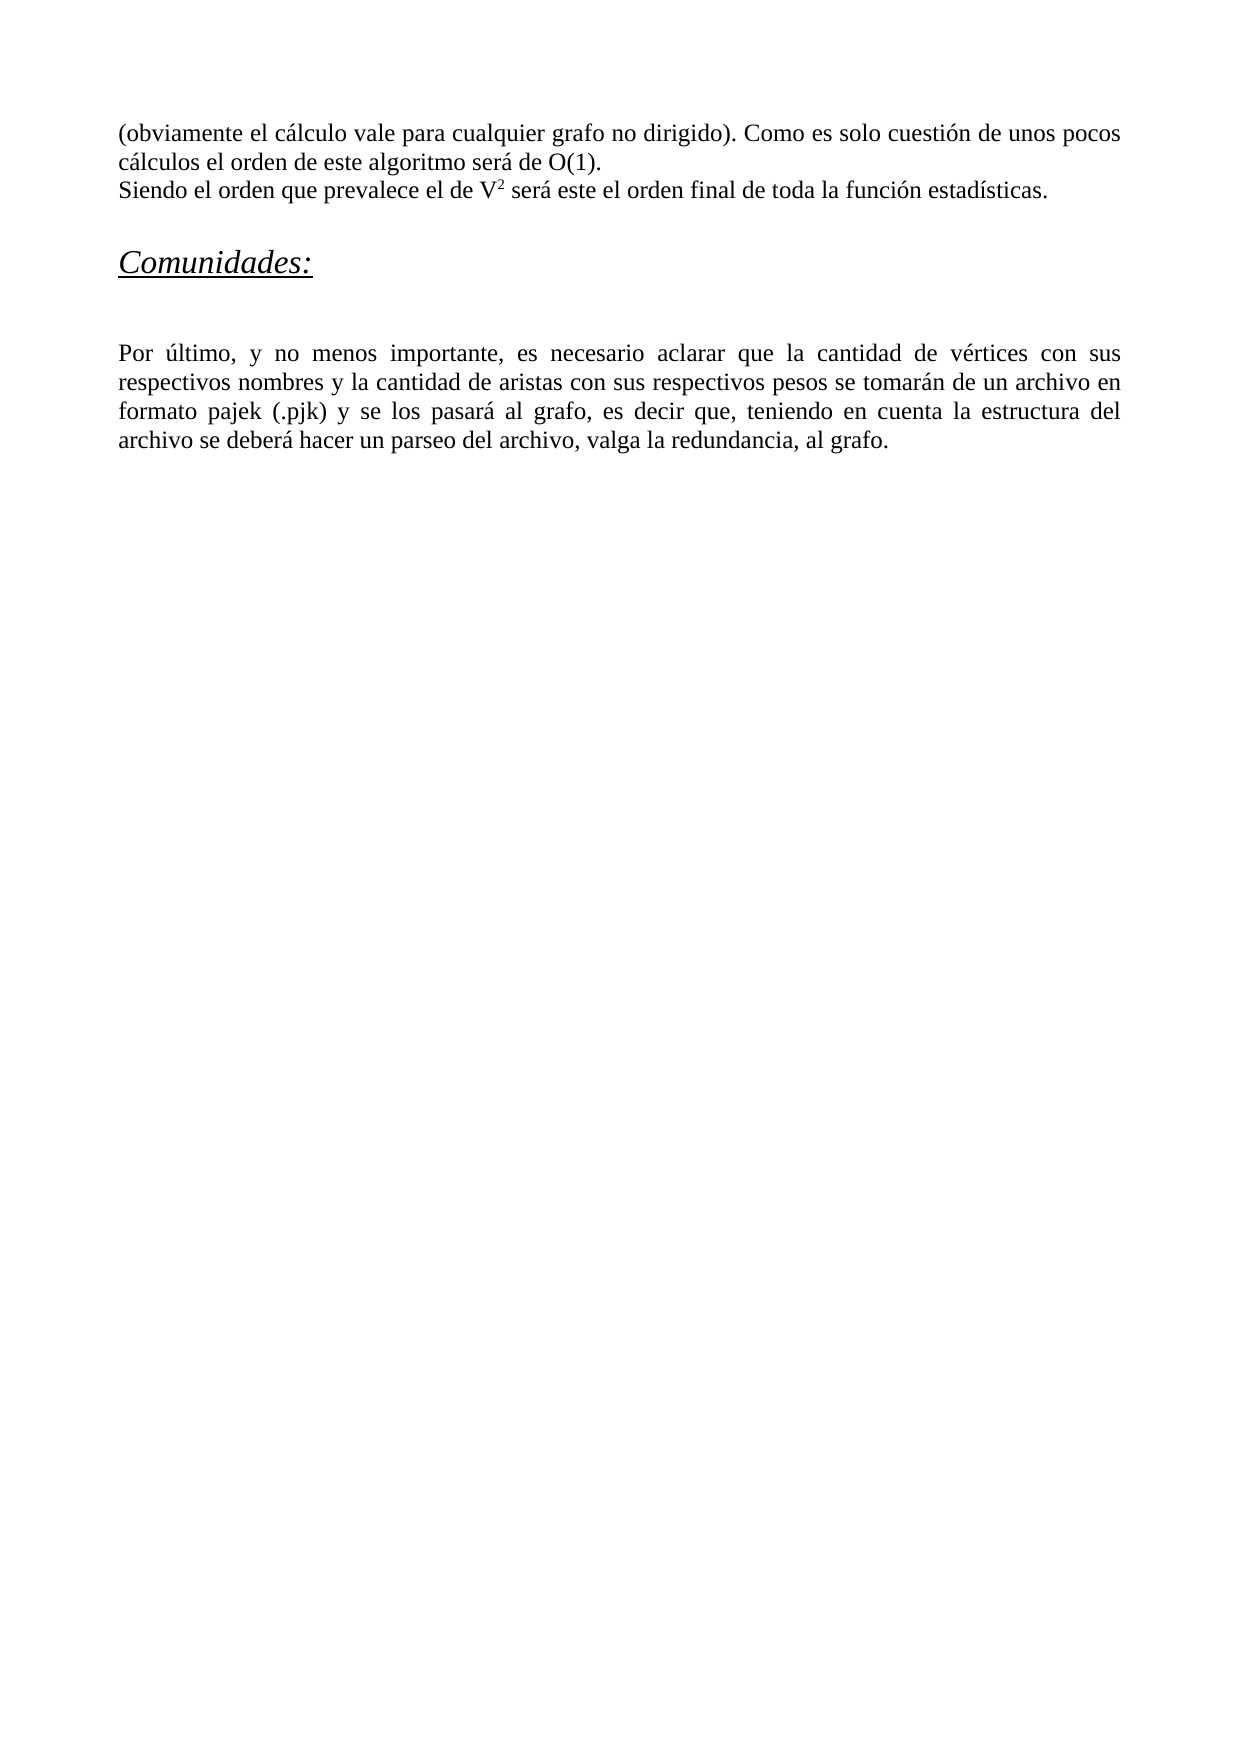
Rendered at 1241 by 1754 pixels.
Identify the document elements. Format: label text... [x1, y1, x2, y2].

text (obviamente el cálculo vale para cualquier grafo no dirigido). Como es solo cuestión de unos pocos cálculos el orden de este algoritmo será de O(1). [118, 118, 1122, 176]
text Por último, y no menos importante, es necesario aclarar que la cantidad de vértices con sus respectivos nombres y la cantidad de aristas con sus respectivos pesos se tomarán de un archivo en formato pajek (.pjk) y se los pasará al grafo, es decir que, teniendo en cuenta la estructura del archivo se deberá hacer un parseo del archivo, valga la redundancia, al grafo. [118, 338, 1122, 453]
text Siendo el orden que prevalece el de V2 será este el orden final de toda la función estadísticas. [118, 176, 1122, 204]
text Comunidades: [118, 243, 1122, 281]
